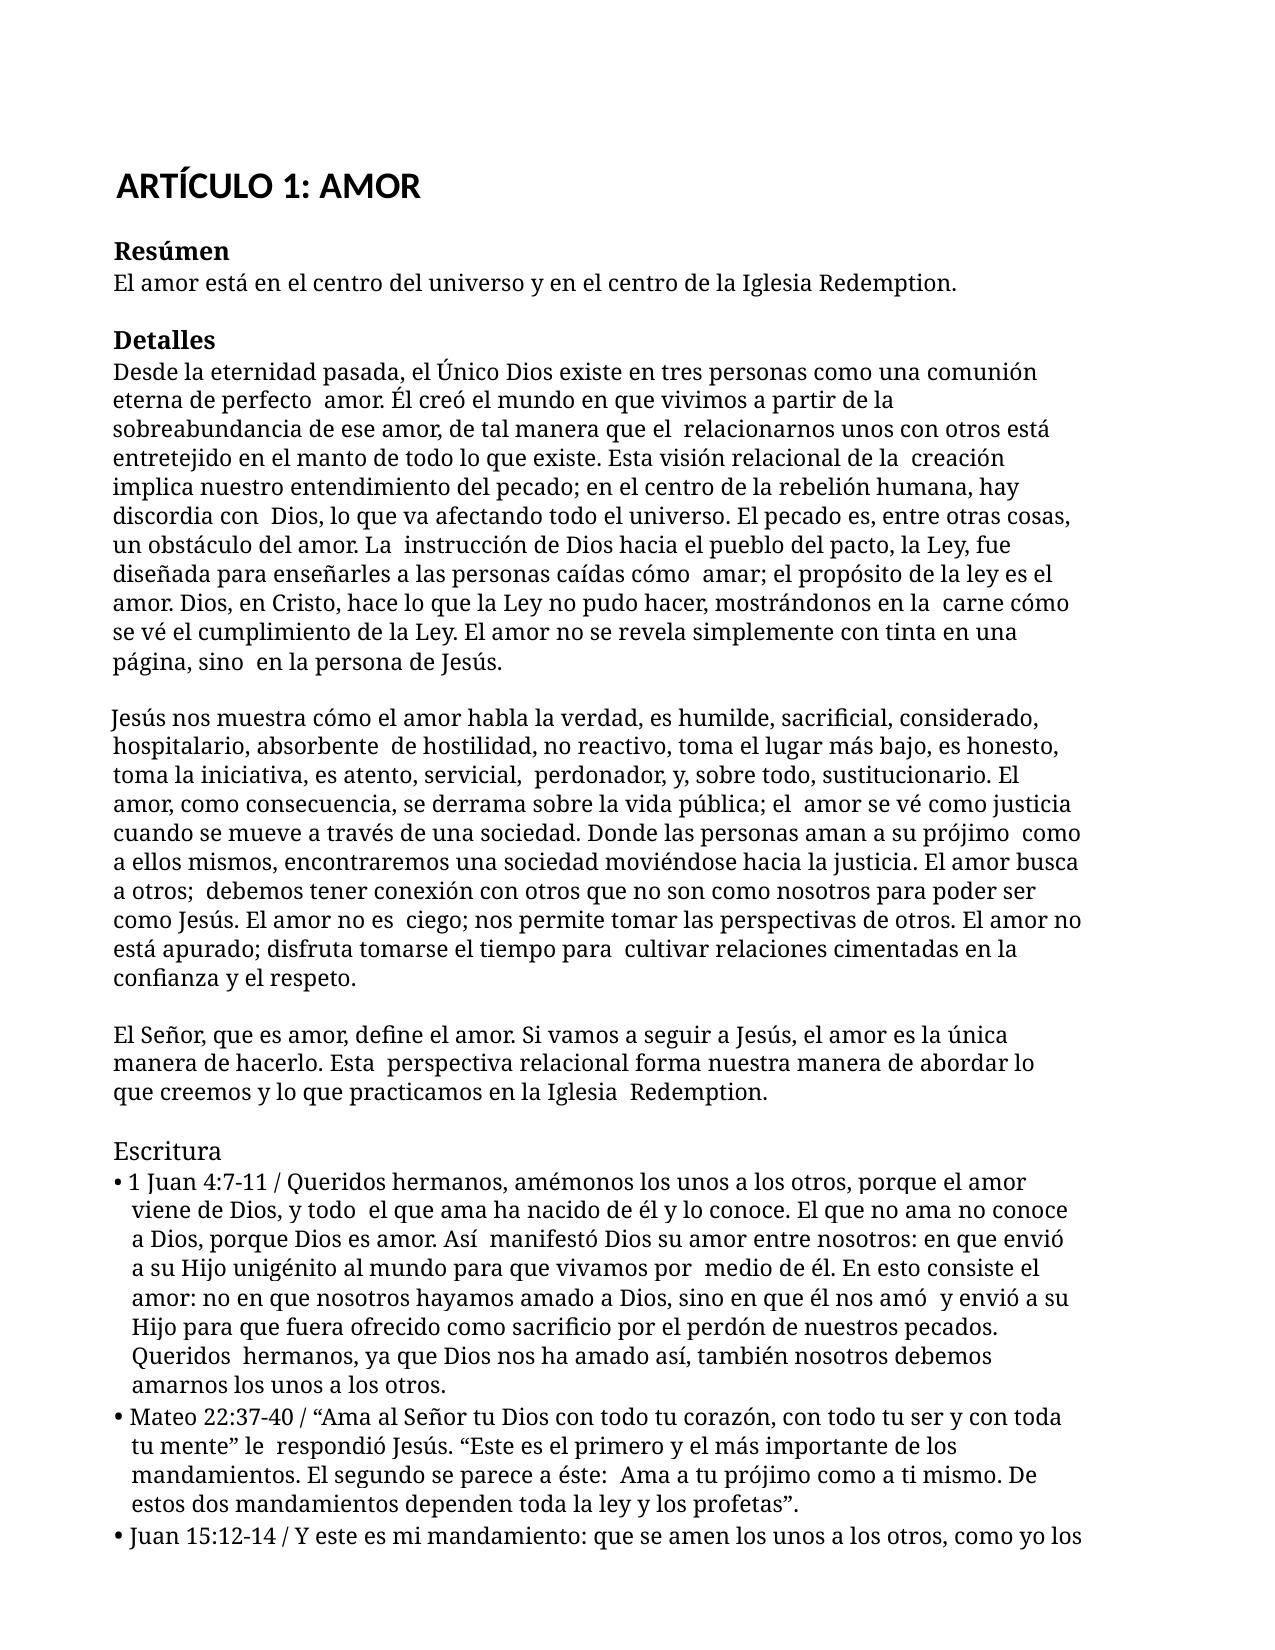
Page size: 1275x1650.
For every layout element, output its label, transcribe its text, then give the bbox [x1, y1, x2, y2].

text El Señor, que es amor, define el amor. Si vamos a seguir a Jesús, el amor es la única manera de hacerlo. Esta perspectiva relacional forma nuestra manera de abordar lo que creemos y lo que practicamos en la Iglesia Redemption. [113, 1020, 1073, 1107]
text El amor está en el centro del universo y en el centro de la Iglesia Redemption. [113, 267, 1163, 298]
text Resúmen [113, 233, 1163, 267]
text • 1 Juan 4:7-11 / Queridos hermanos, amémonos los unos a los otros, porque el amor viene de Dios, y todo el que ama ha nacido de él y lo conoce. El que no ama no conoce a Dios, porque Dios es amor. Así manifestó Dios su amor entre nosotros: en que envió a su Hijo unigénito al mundo para que vivamos por medio de él. En esto consiste el amor: no en que nosotros hayamos amado a Dios, sino en que él nos amó y envió a su Hijo para que fuera ofrecido como sacrificio por el perdón de nuestros pecados. Queridos hermanos, ya que Dios nos ha amado así, también nosotros debemos amarnos los unos a los otros. [114, 1167, 1080, 1400]
text Desde la eternidad pasada, el Único Dios existe en tres personas como una comunión eterna de perfecto amor. Él creó el mundo en que vivimos a partir de la sobreabundancia de ese amor, de tal manera que el relacionarnos unos con otros está entretejido en el manto de todo lo que existe. Esta visión relacional de la creación implica nuestro entendimiento del pecado; en el centro de la rebelión humana, hay discordia con Dios, lo que va afectando todo el universo. El pecado es, entre otras cosas, un obstáculo del amor. La instrucción de Dios hacia el pueblo del pacto, la Ley, fue diseñada para enseñarles a las personas caídas cómo amar; el propósito de la ley es el amor. Dios, en Cristo, hace lo que la Ley no pudo hacer, mostrándonos en la carne cómo se vé el cumplimiento de la Ley. El amor no se revela simplemente con tinta en una página, sino en la persona de Jesús. [112, 357, 1088, 677]
text Escritura [113, 1133, 1163, 1167]
text • Mateo 22:37-40 / “Ama al Señor tu Dios con todo tu corazón, con todo tu ser y con toda tu mente” le respondió Jesús. “Este es el primero y el más importante de los mandamientos. El segundo se parece a éste: Ama a tu prójimo como a ti mismo. De estos dos mandamientos dependen toda la ley y los profetas”. [114, 1400, 1089, 1519]
text • Juan 15:12-14 / Y este es mi mandamiento: que se amen los unos a los otros, como yo los [114, 1519, 1089, 1551]
text ARTÍCULO 1: AMOR [112, 162, 1163, 208]
text Detalles [113, 323, 1163, 357]
text Jesús nos muestra cómo el amor habla la verdad, es humilde, sacrificial, considerado, hospitalario, absorbente de hostilidad, no reactivo, toma el lugar más bajo, es honesto, toma la iniciativa, es atento, servicial, perdonador, y, sobre todo, sustitucionario. El amor, como consecuencia, se derrama sobre la vida pública; el amor se vé como justicia cuando se mueve a través de una sociedad. Donde las personas aman a su prójimo como a ellos mismos, encontraremos una sociedad moviéndose hacia la justicia. El amor busca a otros; debemos tener conexión con otros que no son como nosotros para poder ser como Jesús. El amor no es ciego; nos permite tomar las perspectivas de otros. El amor no está apurado; disfruta tomarse el tiempo para cultivar relaciones cimentadas en la confianza y el respeto. [111, 703, 1085, 993]
